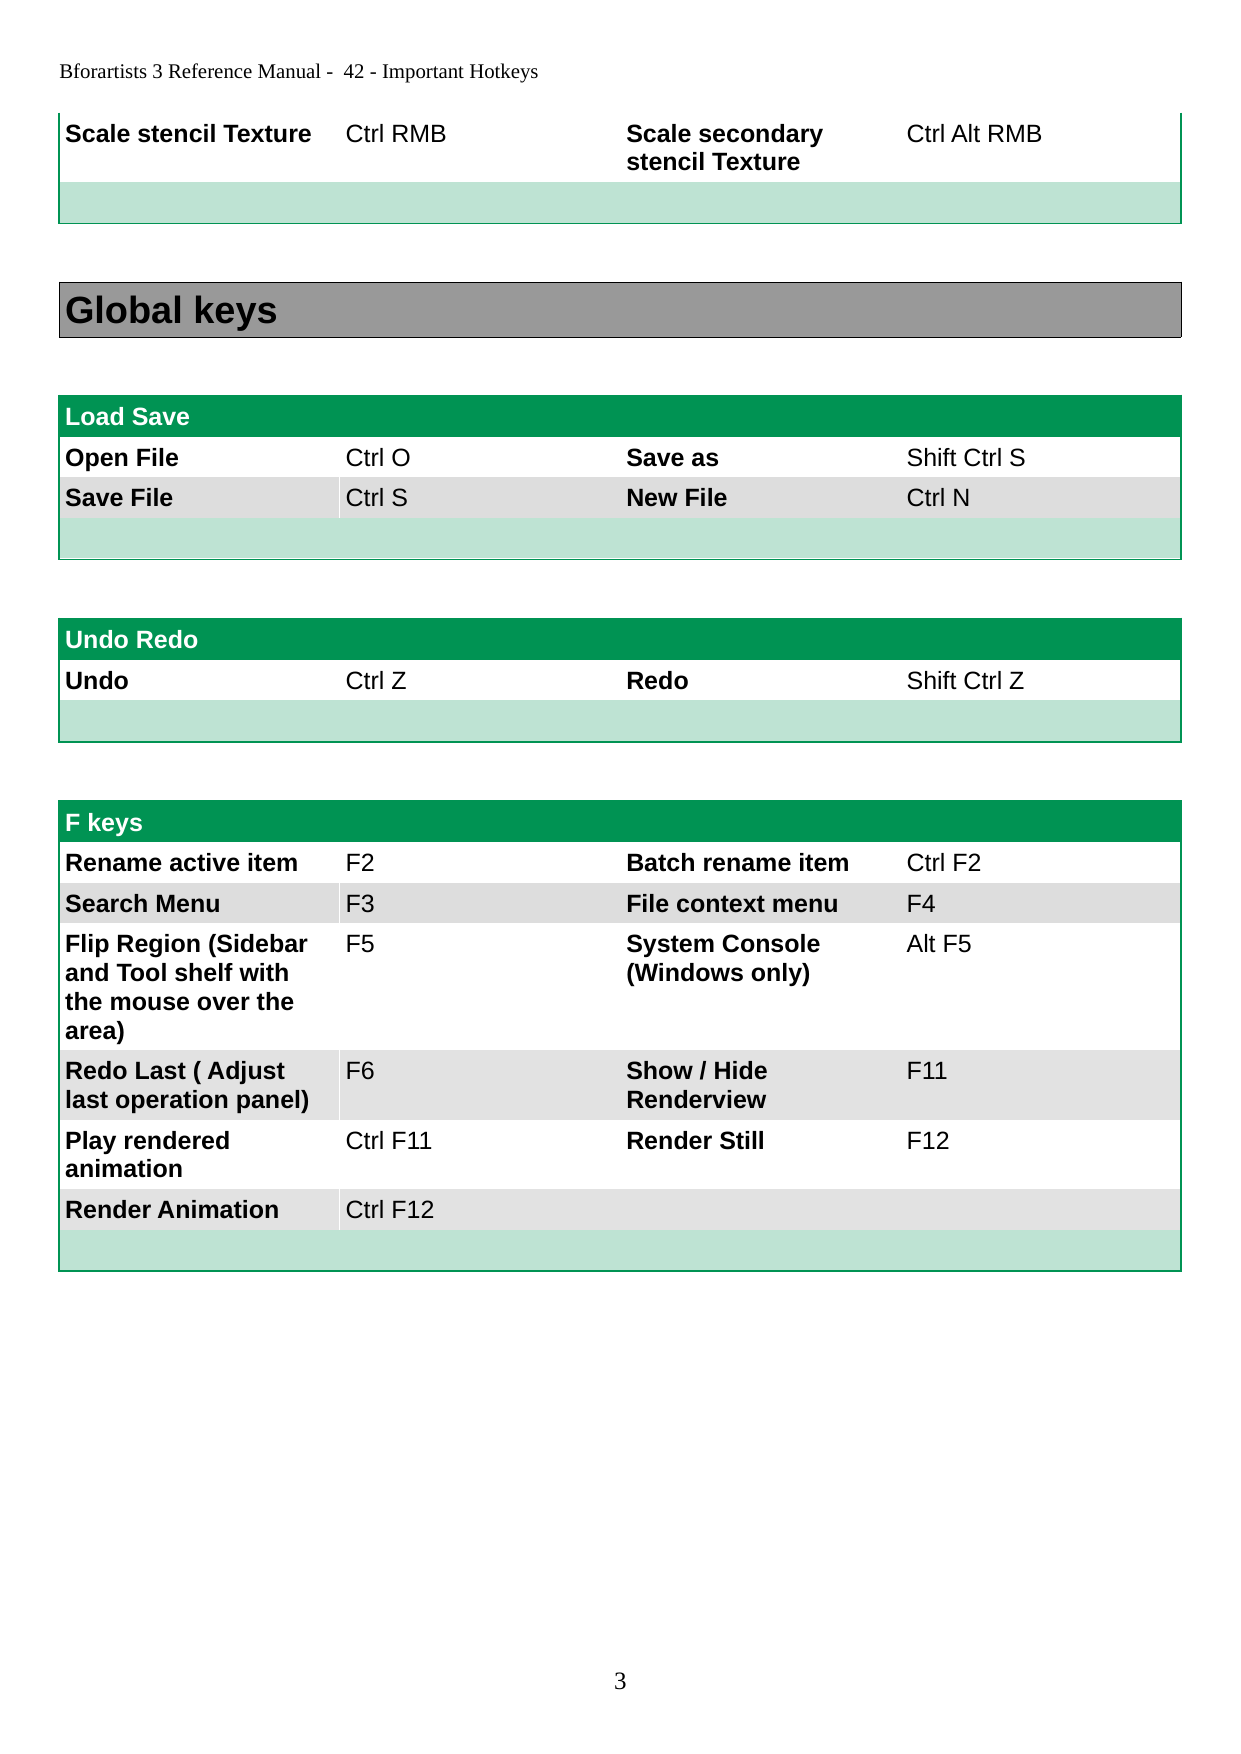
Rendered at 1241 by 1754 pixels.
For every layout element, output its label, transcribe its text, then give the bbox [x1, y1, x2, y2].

table_header F keys [60, 802, 1180, 842]
table_cell System Console (Windows only) [620, 924, 901, 1050]
table_cell Alt F5 [901, 924, 1180, 1050]
table_cell Ctrl F2 [901, 842, 1180, 883]
table_cell Render Still [620, 1120, 901, 1189]
table_cell [60, 1230, 1180, 1270]
table_cell Undo [60, 660, 339, 700]
table_cell Ctrl S [340, 477, 620, 518]
table_cell Ctrl O [340, 437, 620, 477]
table_cell Search Menu [60, 883, 339, 923]
table_cell Scale secondary stencil Texture [620, 113, 901, 182]
table_cell Ctrl Alt RMB [901, 113, 1180, 182]
table_header Undo Redo [60, 619, 1180, 660]
table_header Global keys [60, 283, 1181, 337]
table_cell F6 [340, 1050, 620, 1120]
table_cell Ctrl Z [340, 660, 620, 700]
table_cell Ctrl F11 [340, 1120, 620, 1189]
table_cell Save File [60, 477, 339, 518]
table_cell Batch rename item [620, 842, 901, 883]
table_cell Shift Ctrl Z [901, 660, 1180, 700]
table_header Load Save [60, 396, 1180, 437]
table_cell File context menu [620, 883, 901, 923]
table_cell [901, 1189, 1180, 1230]
table_cell [620, 1189, 901, 1230]
table_cell Render Animation [60, 1189, 339, 1230]
table_cell F4 [901, 883, 1180, 923]
table_cell F12 [901, 1120, 1180, 1189]
table_cell [60, 700, 1180, 741]
table_cell Ctrl RMB [340, 113, 620, 182]
table_cell Redo [620, 660, 901, 700]
table_cell Ctrl F12 [340, 1189, 620, 1230]
table_cell Open File [60, 437, 339, 477]
table_cell Shift Ctrl S [901, 437, 1180, 477]
table_cell [60, 182, 1180, 223]
table_cell F3 [340, 883, 620, 923]
table_cell Save as [620, 437, 901, 477]
table_cell Rename active item [60, 842, 339, 883]
table_cell Play rendered animation [60, 1120, 339, 1189]
table_cell New File [620, 477, 901, 518]
table_cell Scale stencil Texture [60, 113, 339, 182]
table_cell F2 [340, 842, 620, 883]
table_cell F5 [340, 924, 620, 1050]
table_cell Show / Hide Renderview [620, 1050, 901, 1120]
table_cell [60, 518, 1180, 558]
table_cell Ctrl N [901, 477, 1180, 518]
table_cell F11 [901, 1050, 1180, 1120]
table_cell Flip Region (Sidebar and Tool shelf with the mouse over the area) [60, 924, 339, 1050]
table_cell Redo Last ( Adjust last operation panel) [60, 1050, 339, 1120]
